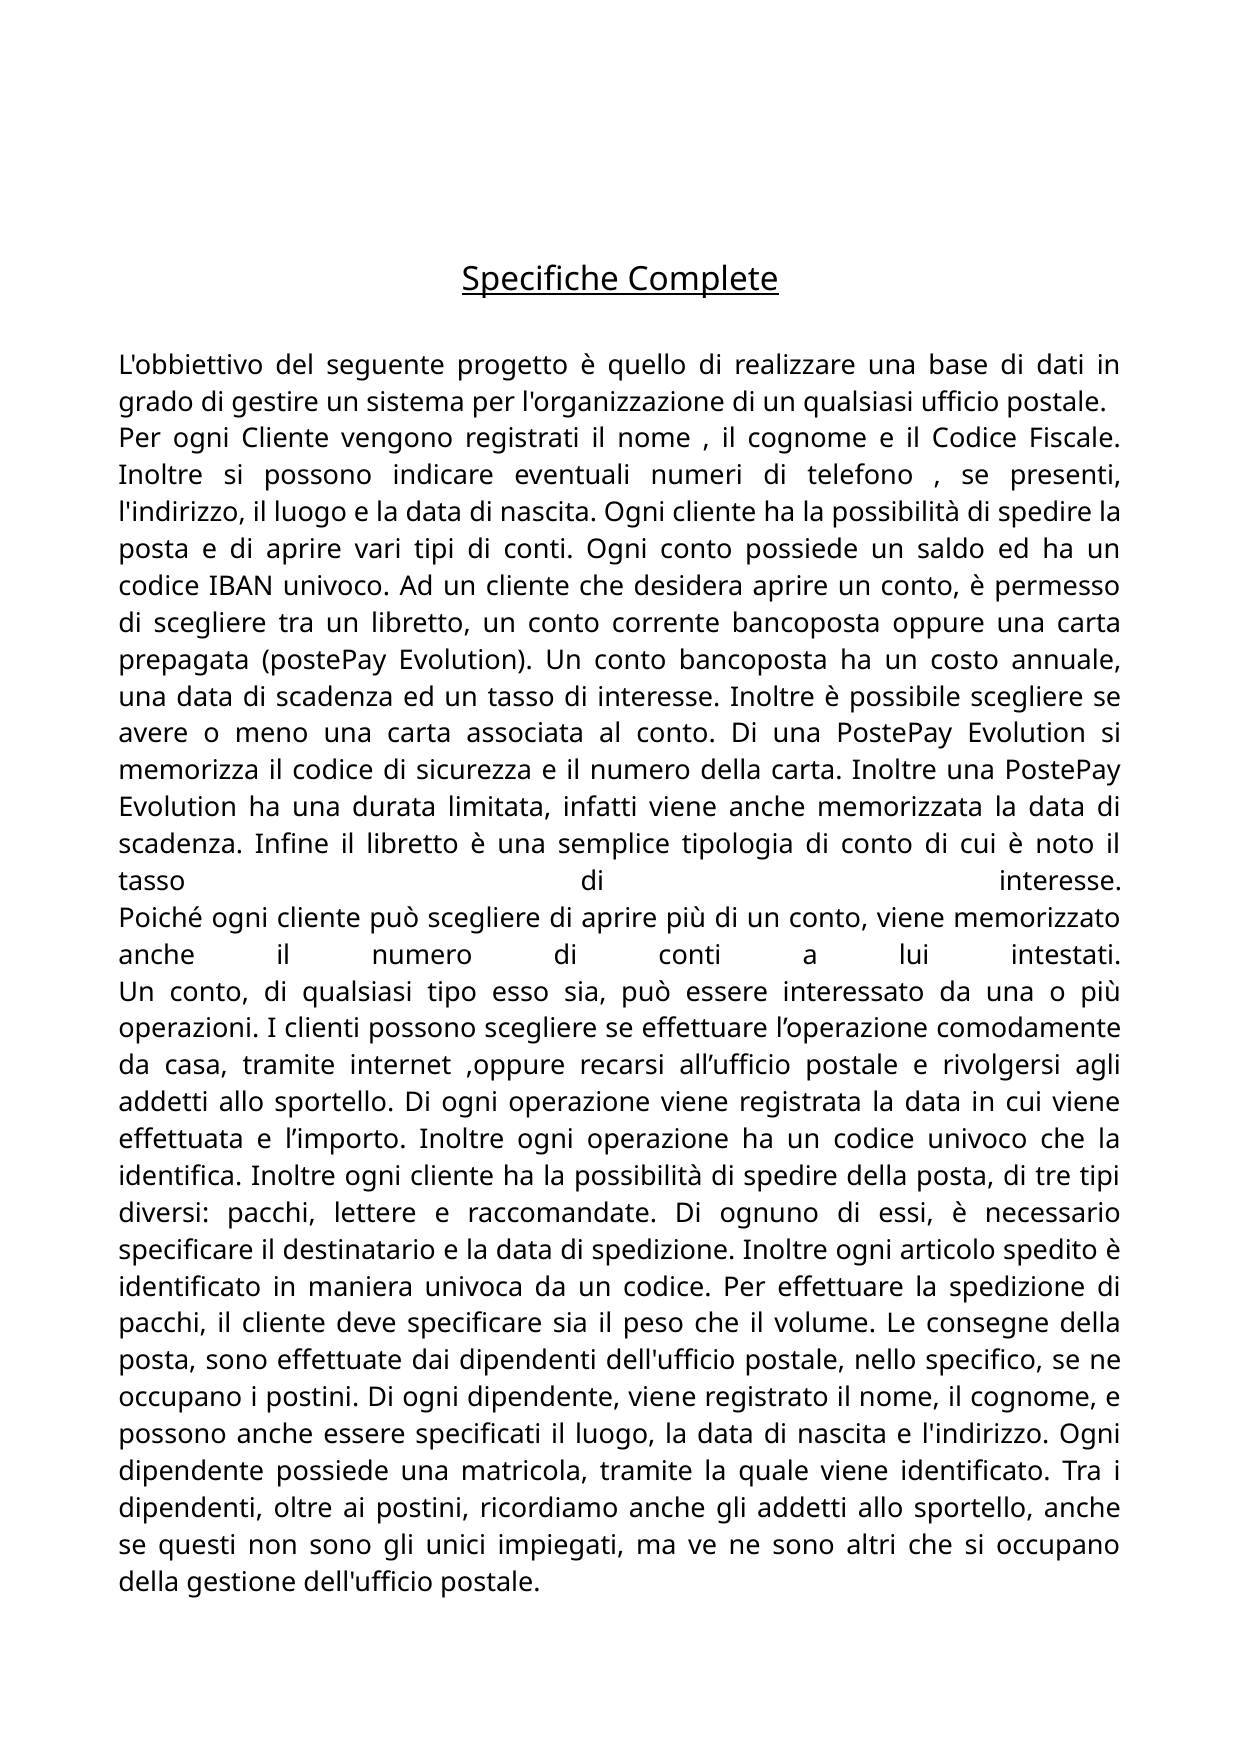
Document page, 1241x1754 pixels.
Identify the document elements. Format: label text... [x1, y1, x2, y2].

text L'obbiettivo del seguente progetto è quello di realizzare una base di dati in grado di gestire un sistema per l'organizzazione di un qualsiasi ufficio postale. [118, 345, 1122, 419]
text Per ogni Cliente vengono registrati il nome , il cognome e il Codice Fiscale. Inoltre si possono indicare eventuali numeri di telefono , se presenti, l'indirizzo, il luogo e la data di nascita. Ogni cliente ha la possibilità di spedire la posta e di aprire vari tipi di conti. Ogni conto possiede un saldo ed ha un codice IBAN univoco. Ad un cliente che desidera aprire un conto, è permesso di scegliere tra un libretto, un conto corrente bancoposta oppure una carta prepagata (postePay Evolution). Un conto bancoposta ha un costo annuale, una data di scadenza ed un tasso di interesse. Inoltre è possibile scegliere se avere o meno una carta associata al conto. Di una PostePay Evolution si memorizza il codice di sicurezza e il numero della carta. Inoltre una PostePay Evolution ha una durata limitata, infatti viene anche memorizzata la data di scadenza. Infine il libretto è una semplice tipologia di conto di cui è noto il tasso di interesse. Poiché ogni cliente può scegliere di aprire più di un conto, viene memorizzato anche il numero di conti a lui intestati. Un conto, di qualsiasi tipo esso sia, può essere interessato da una o più operazioni. I clienti possono scegliere se effettuare l’operazione comodamente da casa, tramite internet ,oppure recarsi all’ufficio postale e rivolgersi agli addetti allo sportello. Di ogni operazione viene registrata la data in cui viene effettuata e l’importo. Inoltre ogni operazione ha un codice univoco che la identifica. Inoltre ogni cliente ha la possibilità di spedire della posta, di tre tipi diversi: pacchi, lettere e raccomandate. Di ognuno di essi, è necessario specificare il destinatario e la data di spedizione. Inoltre ogni articolo spedito è identificato in maniera univoca da un codice. Per effettuare la spedizione di pacchi, il cliente deve specificare sia il peso che il volume. Le consegne della posta, sono effettuate dai dipendenti dell'ufficio postale, nello specifico, se ne occupano i postini. Di ogni dipendente, viene registrato il nome, il cognome, e possono anche essere specificati il luogo, la data di nascita e l'indirizzo. Ogni dipendente possiede una matricola, tramite la quale viene identificato. Tra i dipendenti, oltre ai postini, ricordiamo anche gli addetti allo sportello, anche se questi non sono gli unici impiegati, ma ve ne sono altri che si occupano della gestione dell'ufficio postale. [118, 419, 1122, 1599]
text Specifiche Complete [118, 254, 1122, 300]
